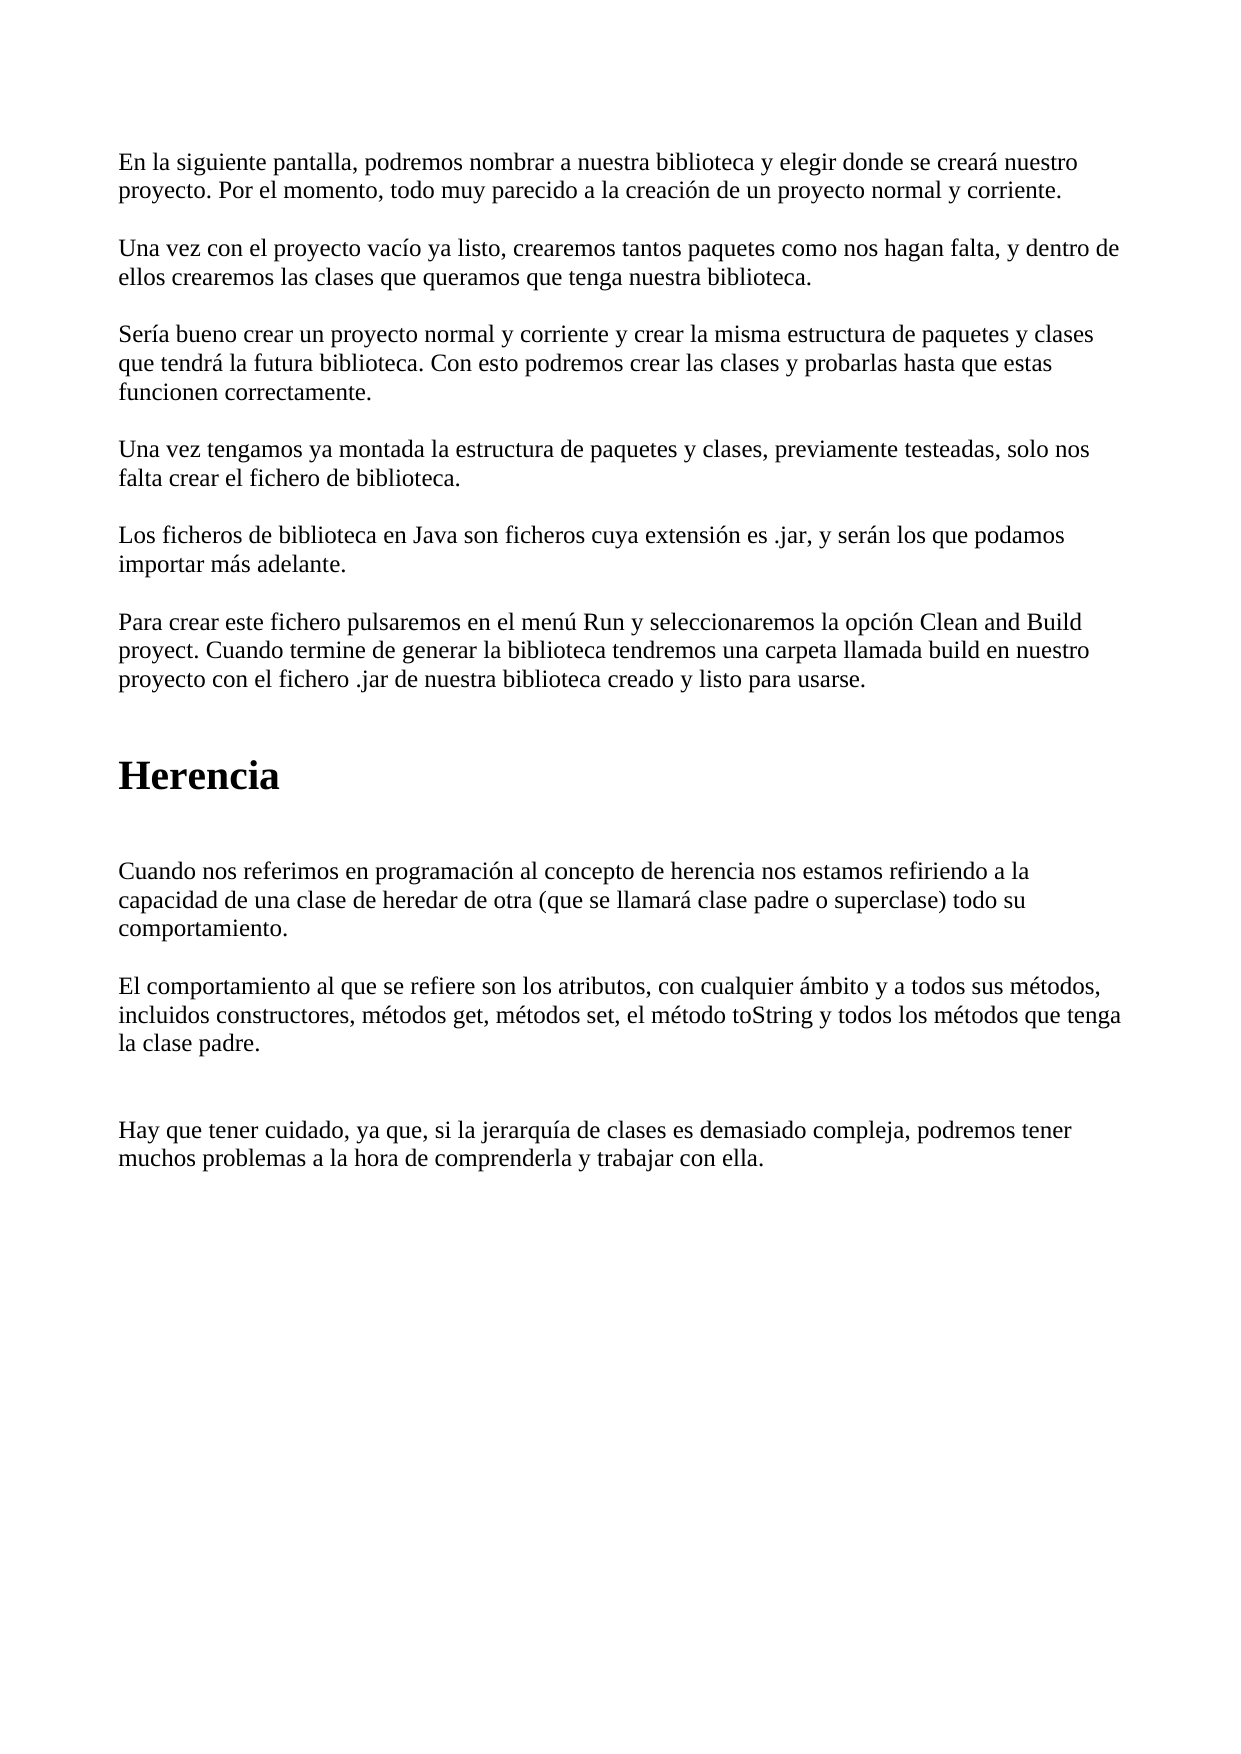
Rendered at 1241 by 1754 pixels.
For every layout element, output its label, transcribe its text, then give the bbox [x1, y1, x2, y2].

text Para crear este fichero pulsaremos en el menú Run y seleccionaremos la opción Clean and Build proyect. Cuando termine de generar la biblioteca tendremos una carpeta llamada build en nuestro proyecto con el fichero .jar de nuestra biblioteca creado y listo para usarse. [118, 607, 1122, 693]
text En la siguiente pantalla, podremos nombrar a nuestra biblioteca y elegir donde se creará nuestro proyecto. Por el momento, todo muy parecido a la creación de un proyecto normal y corriente. [118, 147, 1122, 204]
text Una vez con el proyecto vacío ya listo, crearemos tantos paquetes como nos hagan falta, y dentro de ellos crearemos las clases que queramos que tenga nuestra biblioteca. [118, 233, 1122, 291]
text El comportamiento al que se refiere son los atributos, con cualquier ámbito y a todos sus métodos, incluidos constructores, métodos get, métodos set, el método toString y todos los métodos que tenga la clase padre. [118, 971, 1122, 1057]
text Sería bueno crear un proyecto normal y corriente y crear la misma estructura de paquetes y clases que tendrá la futura biblioteca. Con esto podremos crear las clases y probarlas hasta que estas funcionen correctamente. [118, 319, 1122, 406]
text Cuando nos referimos en programación al concepto de herencia nos estamos refiriendo a la capacidad de una clase de heredar de otra (que se llamará clase padre o superclase) todo su comportamiento. [118, 856, 1122, 942]
text Los ficheros de biblioteca en Java son ficheros cuya extensión es .jar, y serán los que podamos importar más adelante. [118, 521, 1122, 578]
text Una vez tengamos ya montada la estructura de paquetes y clases, previamente testeadas, solo nos falta crear el fichero de biblioteca. [118, 434, 1122, 492]
text Hay que tener cuidado, ya que, si la jerarquía de clases es demasiado compleja, podremos tener muchos problemas a la hora de comprenderla y trabajar con ella. [118, 1115, 1122, 1172]
text Herencia [118, 751, 1122, 798]
